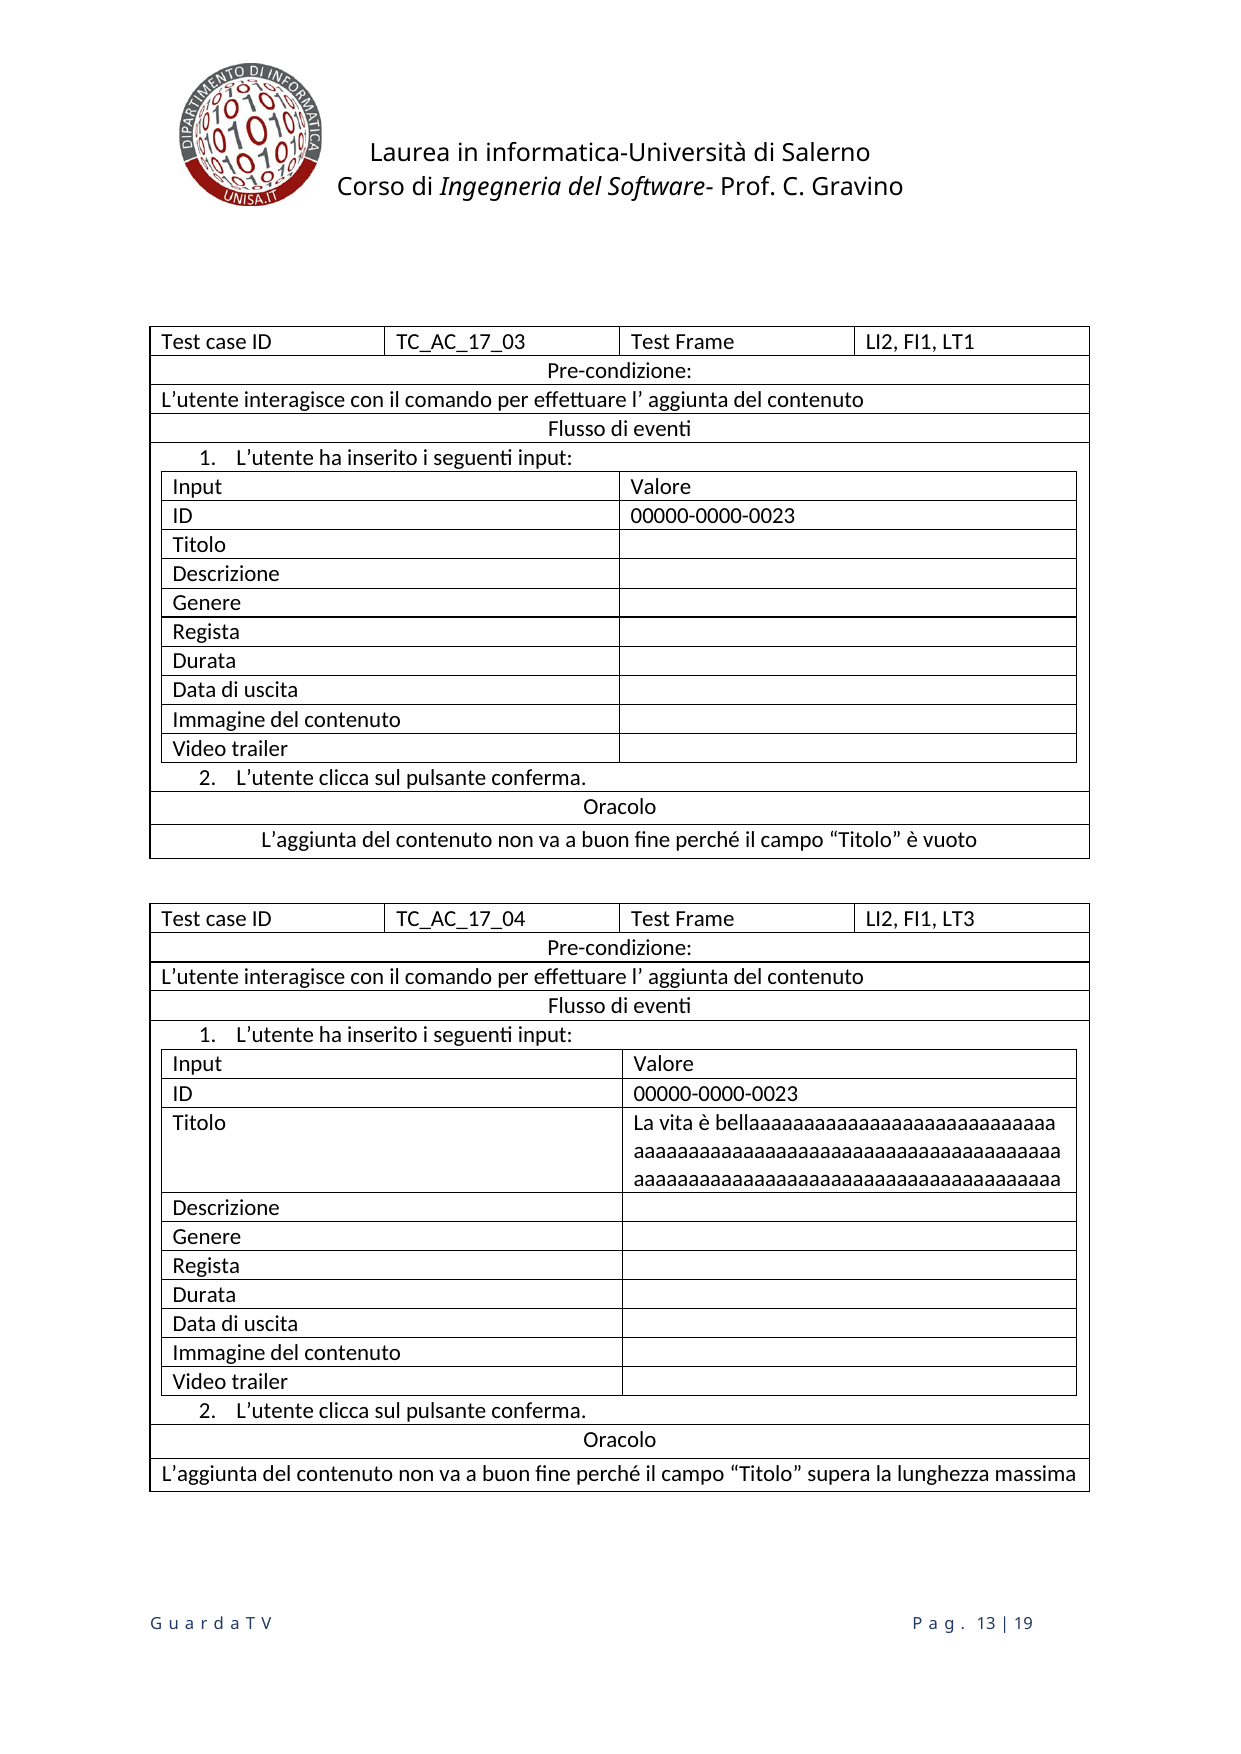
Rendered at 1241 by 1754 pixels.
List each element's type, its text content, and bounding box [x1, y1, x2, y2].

table_cell Titolo [162, 1108, 622, 1192]
table_cell [620, 530, 1076, 558]
table_cell Regista [162, 618, 619, 646]
table_cell Durata [162, 647, 619, 674]
table_cell Oracolo [151, 792, 1089, 824]
table_cell Flusso di eventi [151, 414, 1089, 442]
table_header Test case ID [151, 327, 384, 355]
table_cell 00000-0000-0023 [623, 1079, 1076, 1107]
table_cell [623, 1280, 1076, 1308]
table_header Test Frame [620, 904, 854, 932]
table_cell [623, 1193, 1076, 1221]
table_cell Immagine del contenuto [162, 1338, 622, 1366]
table_cell Descrizione [162, 1193, 622, 1221]
table_cell [620, 618, 1076, 646]
table_cell La vita è bellaaaaaaaaaaaaaaaaaaaaaaaaaaaa aaaaaaaaaaaaaaaaaaaaaaaaaaaaaaaaaaaaaaa aaaaaaaaaaaaaaaaaaaaaaaaaaaaaaaaaaaaaaa [623, 1108, 1076, 1192]
table_cell Durata [162, 1280, 622, 1308]
table_cell Oracolo [151, 1425, 1089, 1458]
table_cell L’utente interagisce con il comando per effettuare l’ aggiunta del contenuto [151, 385, 1089, 413]
table_cell [623, 1222, 1076, 1250]
table_cell [623, 1338, 1076, 1366]
table_cell Titolo [162, 530, 619, 558]
table_cell [620, 647, 1076, 674]
table_header Input [162, 1050, 622, 1078]
table_cell [623, 1309, 1076, 1337]
table_cell ID [162, 1079, 622, 1107]
table_cell Genere [162, 1222, 622, 1250]
table_header Valore [623, 1050, 1076, 1078]
table_cell L’utente ha inserito i seguenti input: L’utente clicca sul pulsante conferma. [151, 1021, 1089, 1424]
table_cell Regista [162, 1251, 622, 1279]
table_cell [620, 705, 1076, 733]
table_cell Genere [162, 589, 619, 616]
table_cell Pre-condizione: [151, 356, 1089, 384]
table_cell [623, 1251, 1076, 1279]
table_cell Pre-condizione: [151, 933, 1089, 961]
table_header LI2, FI1, LT1 [855, 327, 1089, 355]
table_header TC_AC_17_03 [385, 327, 619, 355]
table_cell Flusso di eventi [151, 991, 1089, 1019]
table_cell [620, 589, 1076, 616]
table_cell [623, 1367, 1076, 1395]
table_cell [620, 676, 1076, 704]
table_header Test case ID [151, 904, 384, 932]
table_cell L’utente interagisce con il comando per effettuare l’ aggiunta del contenuto [151, 963, 1089, 990]
table_cell ID [162, 501, 619, 529]
table_cell L’aggiunta del contenuto non va a buon fine perché il campo “Titolo” è vuoto [151, 825, 1089, 857]
table_cell Descrizione [162, 559, 619, 587]
table_cell [620, 559, 1076, 587]
table_header Test Frame [620, 327, 854, 355]
table_header LI2, FI1, LT3 [855, 904, 1089, 932]
table_header TC_AC_17_04 [385, 904, 619, 932]
table_cell Data di uscita [162, 1309, 622, 1337]
table_header Input [162, 472, 619, 500]
table_cell Video trailer [162, 1367, 622, 1395]
table_cell L’aggiunta del contenuto non va a buon fine perché il campo “Titolo” supera la lunghezza massima [151, 1459, 1089, 1491]
table_cell 00000-0000-0023 [620, 501, 1076, 529]
table_cell [620, 734, 1076, 762]
table_cell Data di uscita [162, 676, 619, 704]
table_cell L’utente ha inserito i seguenti input: L’utente clicca sul pulsante conferma. [151, 443, 1089, 791]
table_cell Immagine del contenuto [162, 705, 619, 733]
table_header Valore [620, 472, 1076, 500]
table_cell Video trailer [162, 734, 619, 762]
